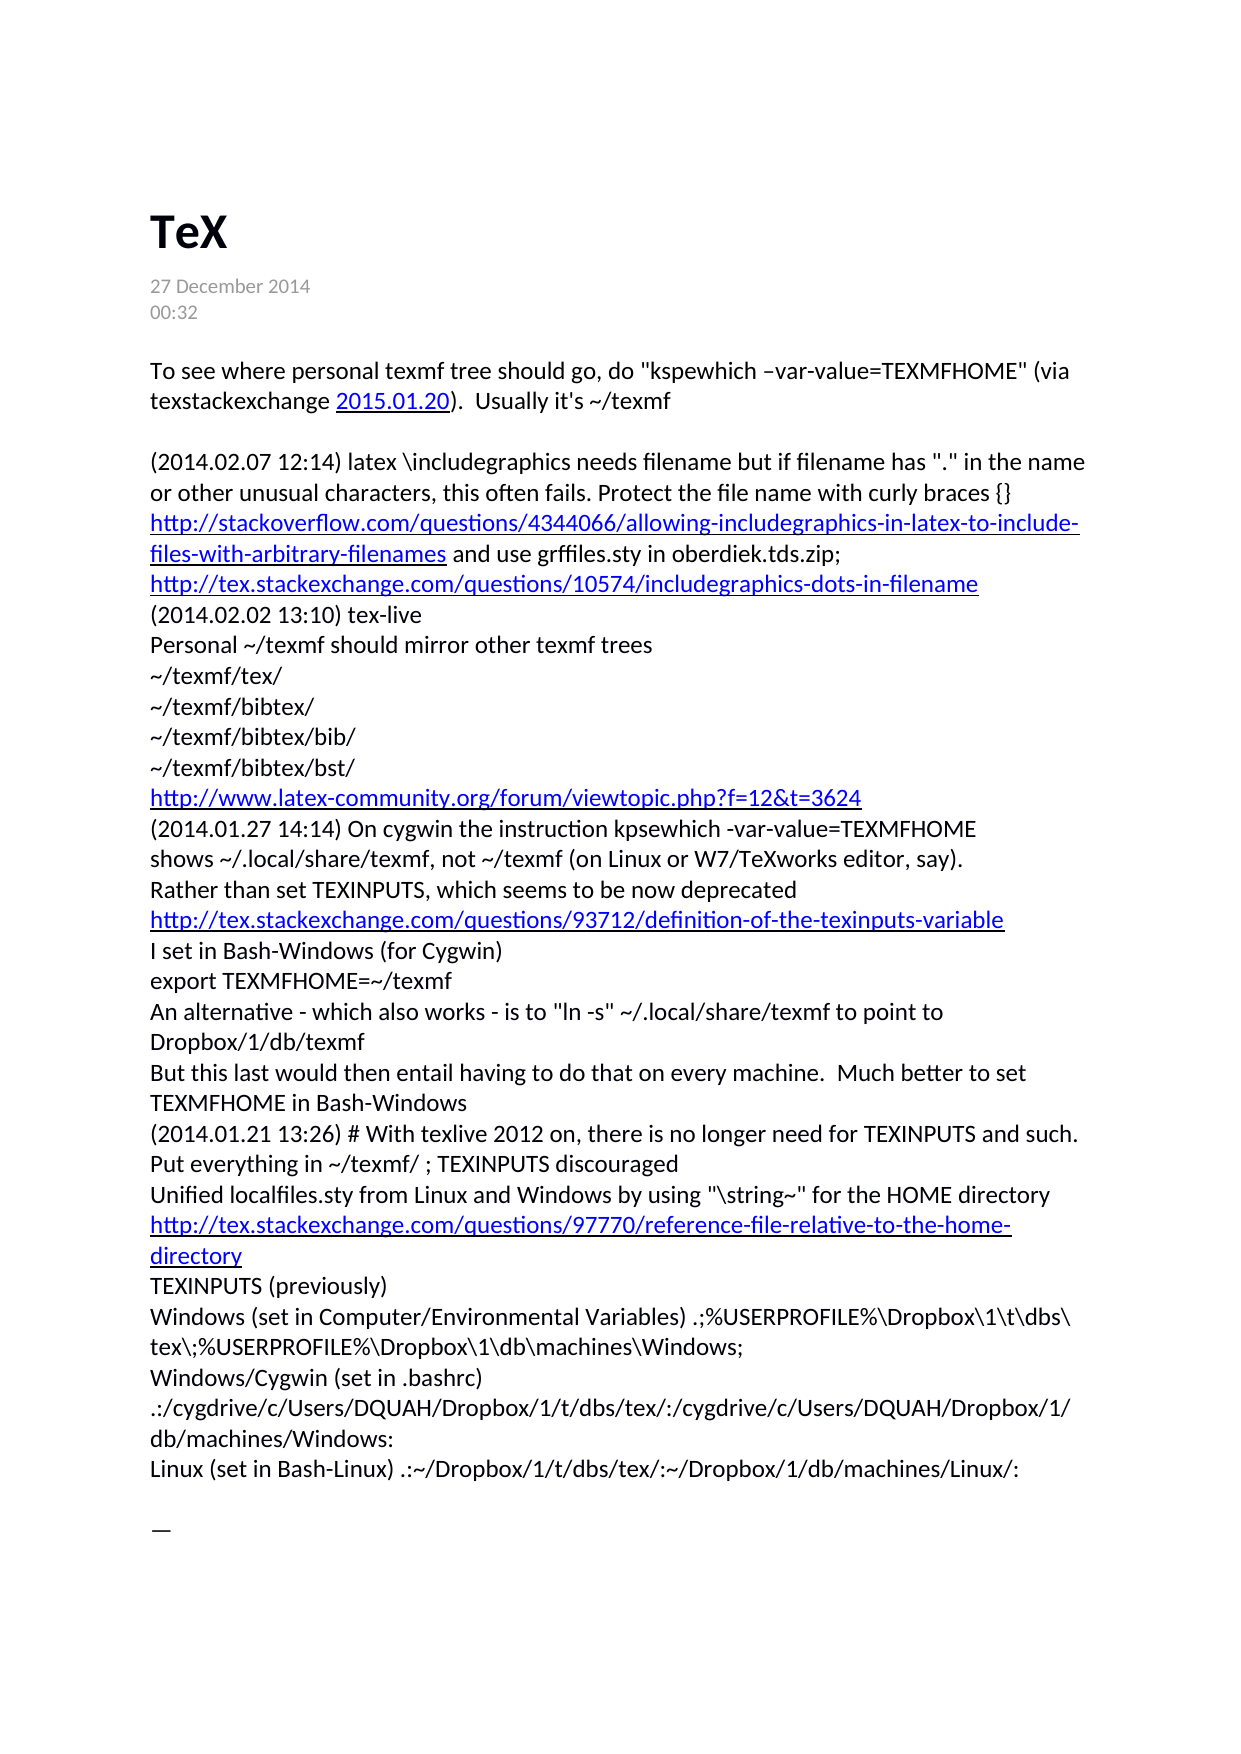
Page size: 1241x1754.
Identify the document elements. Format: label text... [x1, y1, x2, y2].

subtitle TeX [150, 200, 1090, 261]
text ~/texmf/tex/ [150, 660, 1090, 691]
text But this last would then entail having to do that on every machine. Much better to set TEXMFHOME in Bash-Windows [150, 1057, 1090, 1118]
text Windows (set in Computer/Environmental Variables) .;%USERPROFILE%\Dropbox\1\t\dbs\tex\;%USERPROFILE%\Dropbox\1\db\machines\Windows; [150, 1301, 1090, 1362]
text To see where personal texmf tree should go, do "kspewhich –var-value=TEXMFHOME" (via texstackexchange 2015.01.20). Usually it's ~/texmf [150, 355, 1090, 416]
text I set in Bash-Windows (for Cygwin) [150, 935, 1090, 965]
text (2014.01.27 14:14) On cygwin the instruction kpsewhich -var-value=TEXMFHOME [150, 813, 1090, 843]
text Rather than set TEXINPUTS, which seems to be now deprecated http://tex.stackexchange.com/questions/93712/definition-of-the-texinputs-variable [150, 874, 1090, 935]
text export TEXMFHOME=~/texmf [150, 965, 1090, 996]
text (2014.02.02 13:10) tex-live [150, 599, 1090, 629]
text TEXINPUTS (previously) [150, 1271, 1090, 1301]
text http://www.latex-community.org/forum/viewtopic.php?f=12&t=3624 [150, 782, 1090, 813]
text ~/texmf/bibtex/ [150, 691, 1090, 721]
text (2014.01.21 13:26) # With texlive 2012 on, there is no longer need for TEXINPUTS and such. Put everything in ~/texmf/ ; TEXINPUTS discouraged [150, 1118, 1090, 1179]
text 27 December 2014 [150, 273, 1090, 299]
text shows ~/.local/share/texmf, not ~/texmf (on Linux or W7/TeXworks editor, say). [150, 843, 1090, 874]
text http://tex.stackexchange.com/questions/97770/reference-file-relative-to-the-home-directory [150, 1209, 1090, 1271]
text Unified localfiles.sty from Linux and Windows by using "\string~" for the HOME directory [150, 1179, 1090, 1209]
text Personal ~/texmf should mirror other texmf trees [150, 629, 1090, 660]
text ~/texmf/bibtex/bib/ [150, 721, 1090, 752]
text An alternative - which also works - is to "ln -s" ~/.local/share/texmf to point to Dropbox/1/db/texmf [150, 996, 1090, 1057]
text ~/texmf/bibtex/bst/ [150, 752, 1090, 782]
text — [150, 1515, 1090, 1545]
text Linux (set in Bash-Linux) .:~/Dropbox/1/t/dbs/tex/:~/Dropbox/1/db/machines/Linux/: [150, 1454, 1090, 1484]
text (2014.02.07 12:14) latex \includegraphics needs filename but if filename has "." in the name or other unusual characters, this often fails. Protect the file name with curly braces {} http://stackoverflow.com/questions/4344066/allowing-includegraphics-in-latex-to-include-files-with-arbitrary-filenames and use grffiles.sty in oberdiek.tds.zip; http://tex.stackexchange.com/questions/10574/includegraphics-dots-in-filename [150, 446, 1090, 599]
text 00:32 [150, 299, 1090, 324]
text Windows/Cygwin (set in .bashrc) .:/cygdrive/c/Users/DQUAH/Dropbox/1/t/dbs/tex/:/cygdrive/c/Users/DQUAH/Dropbox/1/db/machines/Windows: [150, 1362, 1090, 1454]
